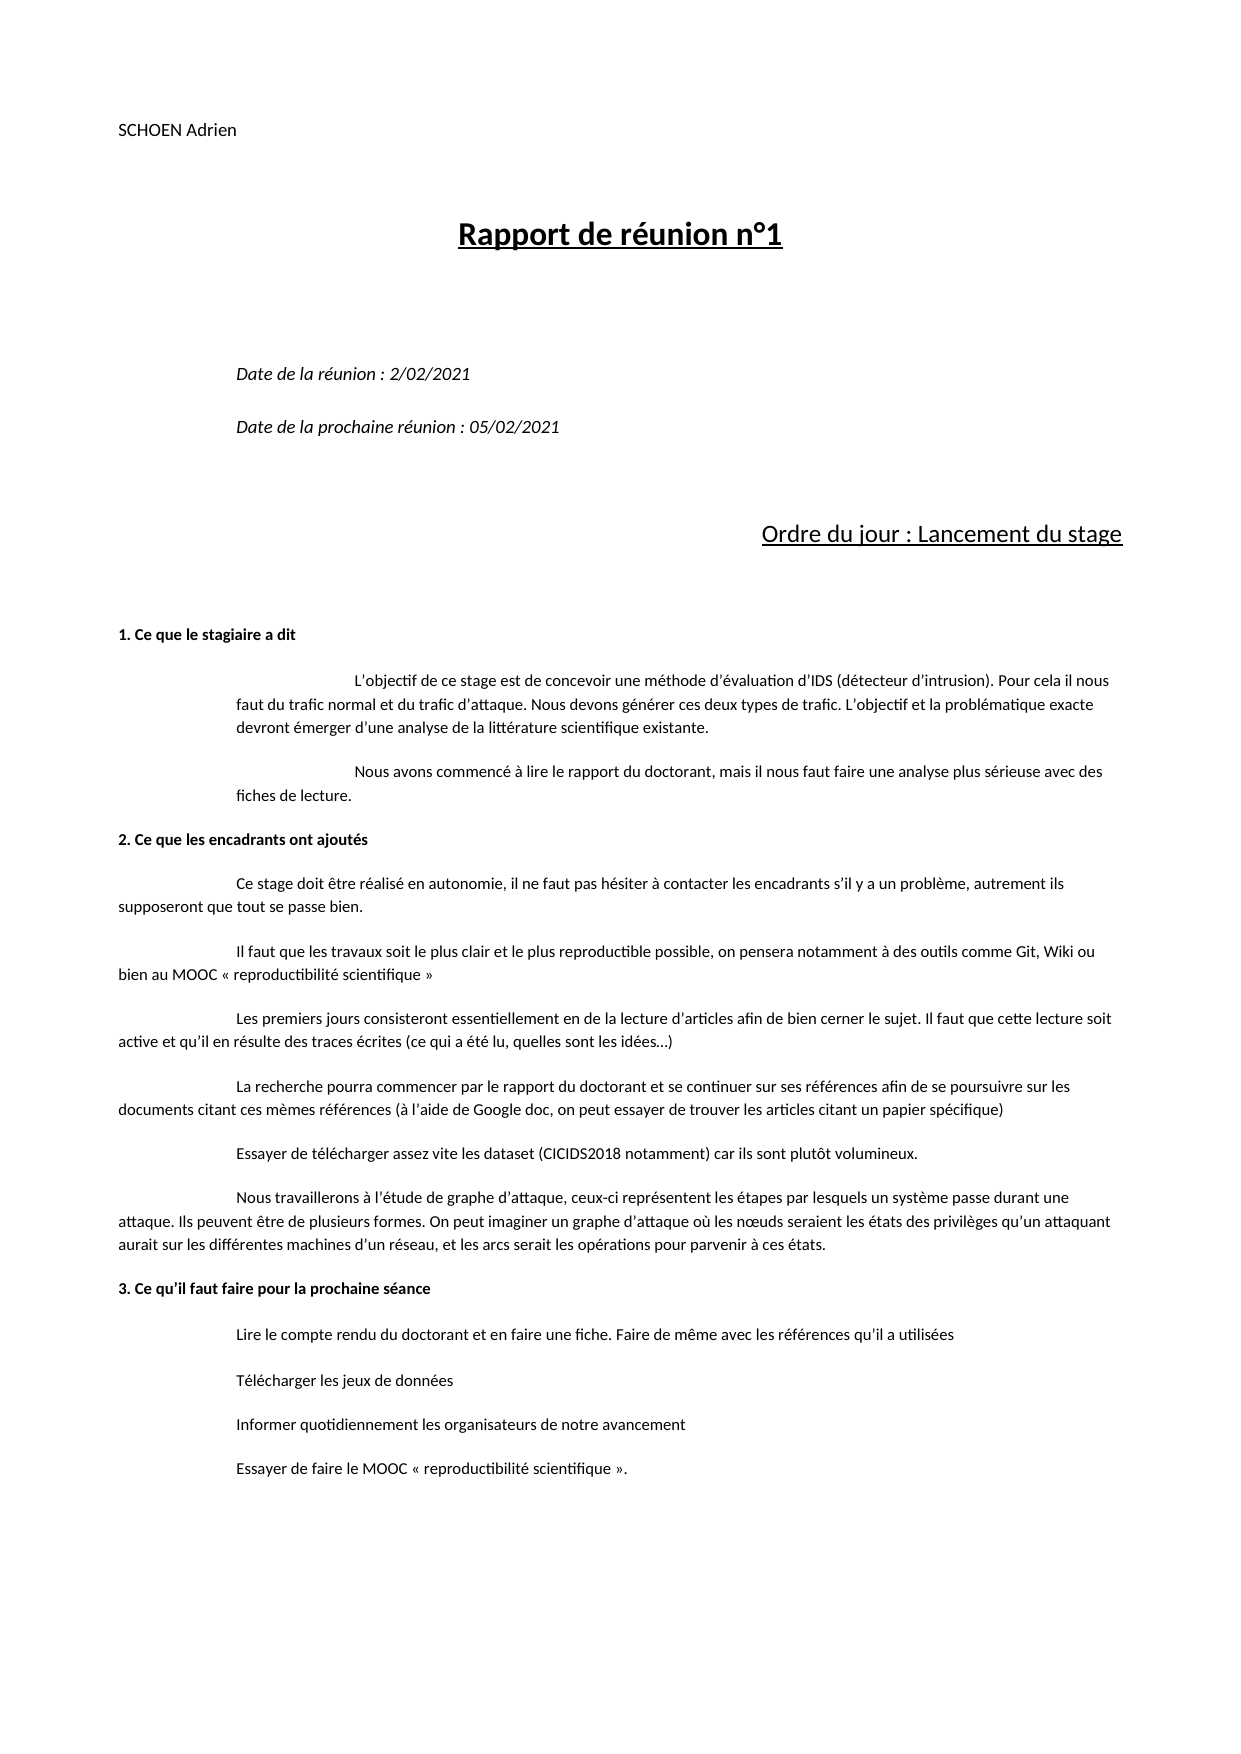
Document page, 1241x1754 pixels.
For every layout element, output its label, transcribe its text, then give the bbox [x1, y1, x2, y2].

text 2. Ce que les encadrants ont ajoutés [118, 829, 1122, 849]
text Nous travaillerons à l’étude de graphe d’attaque, ceux-ci représentent les étapes par lesquels un système passe durant une attaque. Ils peuvent être de plusieurs formes. On peut imaginer un graphe d’attaque où les nœuds seraient les états des privilèges qu’un attaquant aurait sur les différentes machines d’un réseau, et les arcs serait les opérations pour parvenir à ces états. [118, 1188, 1122, 1254]
text Lire le compte rendu du doctorant et en faire une fiche. Faire de même avec les références qu’il a utilisées [118, 1323, 1122, 1346]
text Date de la prochaine réunion : 05/02/2021 [118, 415, 1122, 438]
text Nous avons commencé à lire le rapport du doctorant, mais il nous faut faire une analyse plus sérieuse avec des fiches de lecture. [236, 762, 1122, 805]
text 1. Ce que le stagiaire a dit [118, 624, 1122, 644]
text Essayer de télécharger assez vite les dataset (CICIDS2018 notamment) car ils sont plutôt volumineux. [118, 1143, 1122, 1164]
text Essayer de faire le MOOC « reproductibilité scientifique ». [118, 1458, 1122, 1478]
text Ce stage doit être réalisé en autonomie, il ne faut pas hésiter à contacter les encadrants s’il y a un problème, autrement ils supposeront que tout se passe bien. [118, 873, 1122, 917]
text Ordre du jour : Lancement du stage [118, 518, 1122, 549]
text Il faut que les travaux soit le plus clair et le plus reproductible possible, on pensera notamment à des outils comme Git, Wiki ou bien au MOOC « reproductibilité scientifique » [118, 941, 1122, 984]
text La recherche pourra commencer par le rapport du doctorant et se continuer sur ses références afin de se poursuivre sur les documents citant ces mèmes références (à l’aide de Google doc, on peut essayer de trouver les articles citant un papier spécifique) [118, 1076, 1122, 1119]
text L’objectif de ce stage est de concevoir une méthode d’évaluation d’IDS (détecteur d’intrusion). Pour cela il nous faut du trafic normal et du trafic d’attaque. Nous devons générer ces deux types de trafic. L’objectif et la problématique exacte devront émerger d’une analyse de la littérature scientifique existante. [236, 668, 1122, 738]
text Télécharger les jeux de données [118, 1370, 1122, 1390]
text Rapport de réunion n°1 [118, 212, 1122, 253]
text Les premiers jours consisteront essentiellement en de la lecture d’articles afin de bien cerner le sujet. Il faut que cette lecture soit active et qu’il en résulte des traces écrites (ce qui a été lu, quelles sont les idées…) [118, 1008, 1122, 1052]
text 3. Ce qu’il faut faire pour la prochaine séance [118, 1278, 1122, 1299]
text Informer quotidiennement les organisateurs de notre avancement [118, 1414, 1122, 1434]
text SCHOEN Adrien [118, 118, 1122, 141]
text Date de la réunion : 2/02/2021 [118, 348, 1122, 388]
